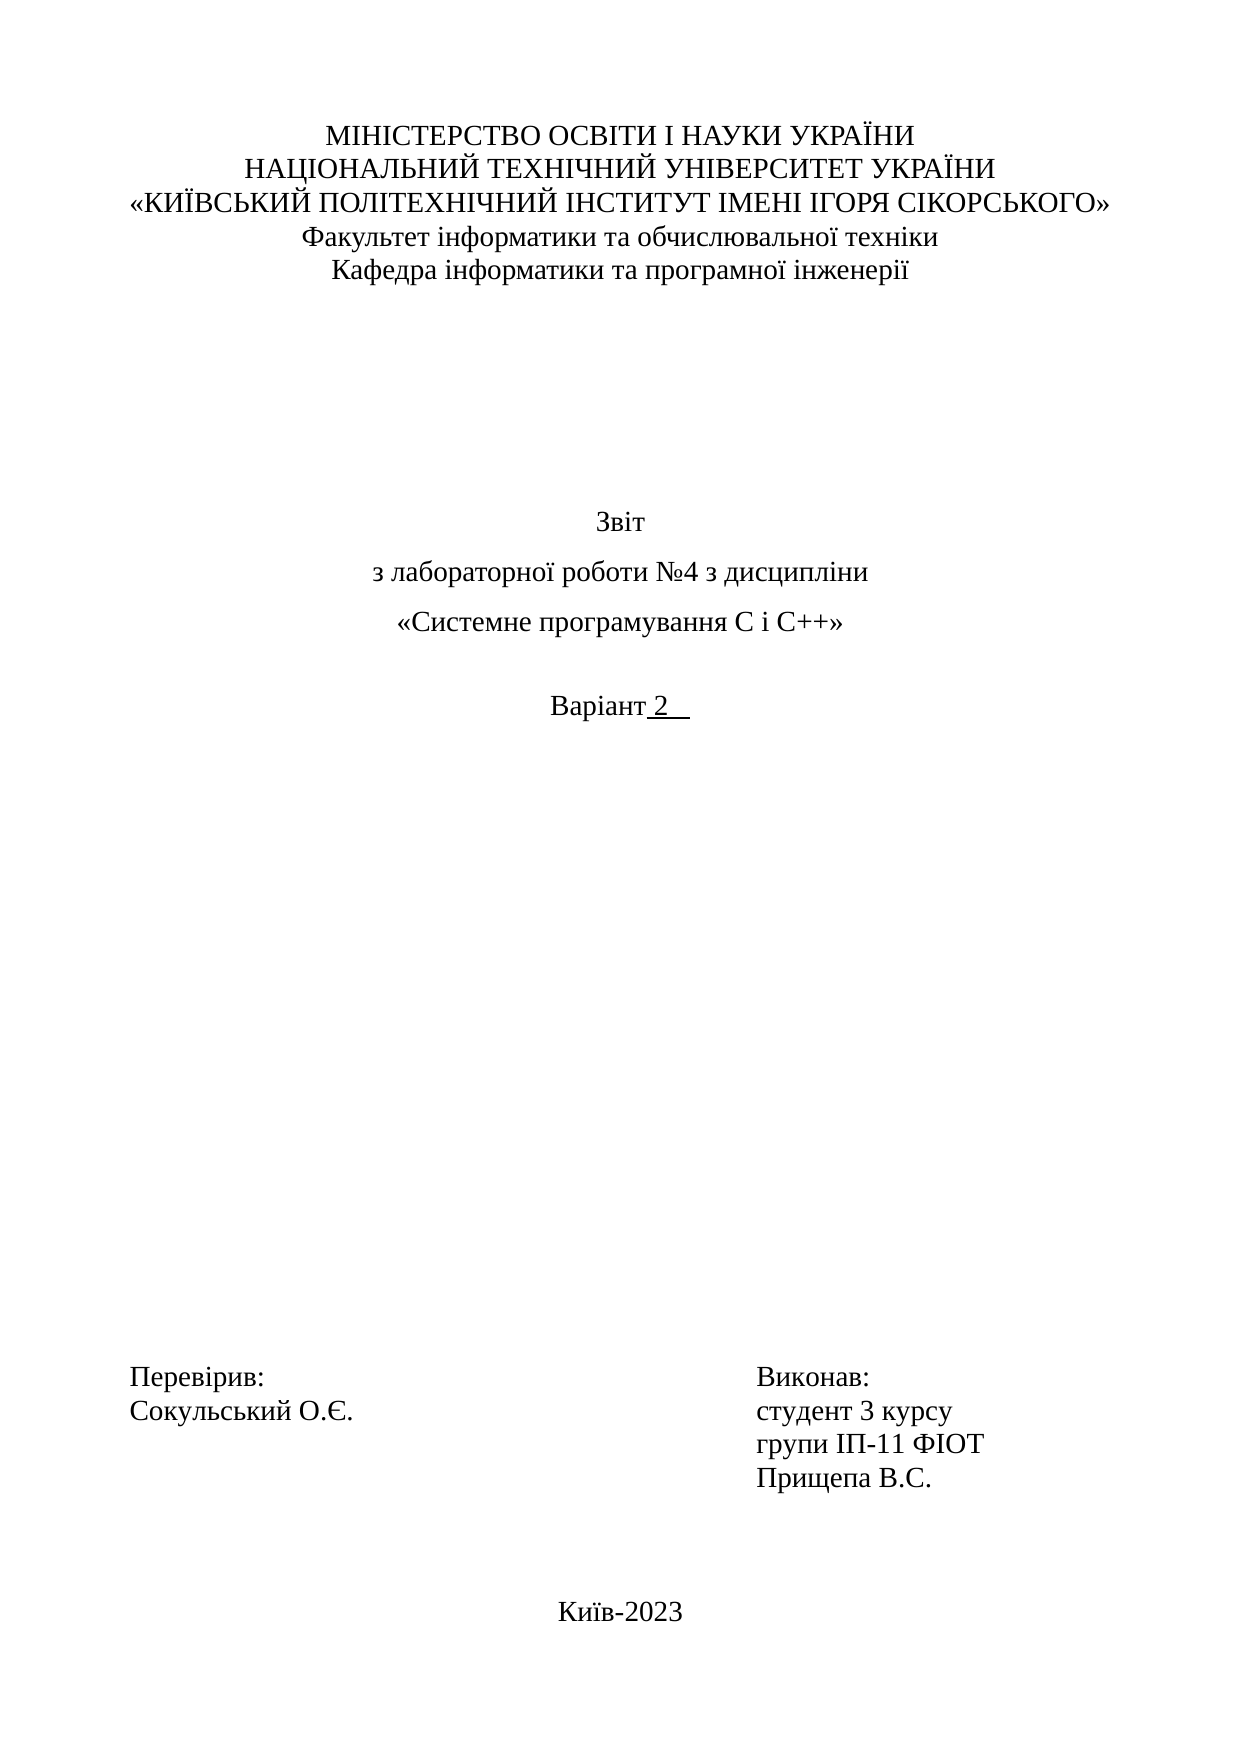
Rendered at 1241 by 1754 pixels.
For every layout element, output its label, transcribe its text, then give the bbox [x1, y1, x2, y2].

text Кафедра інформатики та програмної інженерії [118, 252, 1122, 286]
text Варіант 2 [118, 688, 1122, 722]
text «Системне програмування С і С++» [118, 604, 1122, 638]
text Факультет інформатики та обчислювальної техніки [118, 219, 1122, 252]
text з лабораторної роботи №4 з дисципліни [118, 554, 1122, 588]
text Звіт [118, 504, 1122, 537]
text МІНІСТЕРСТВО ОСВІТИ І НАУКИ УКРАЇНИ [118, 118, 1122, 152]
text Київ-2023 [118, 1594, 1122, 1627]
table_header Виконав: студент 3 курсу групи ІП-11 ФІОТ Прищепа В.С. [745, 1359, 1063, 1560]
text «КИЇВСЬКИЙ ПОЛІТЕХНІЧНИЙ ІНСТИТУТ ІМЕНІ ІГОРЯ СІКОРСЬКОГО» [118, 185, 1122, 219]
text НАЦІОНАЛЬНИЙ ТЕХНІЧНИЙ УНІВЕРСИТЕТ УКРАЇНИ [118, 152, 1122, 185]
table_header Перевірив: Сокульський О.Є. [118, 1359, 745, 1560]
